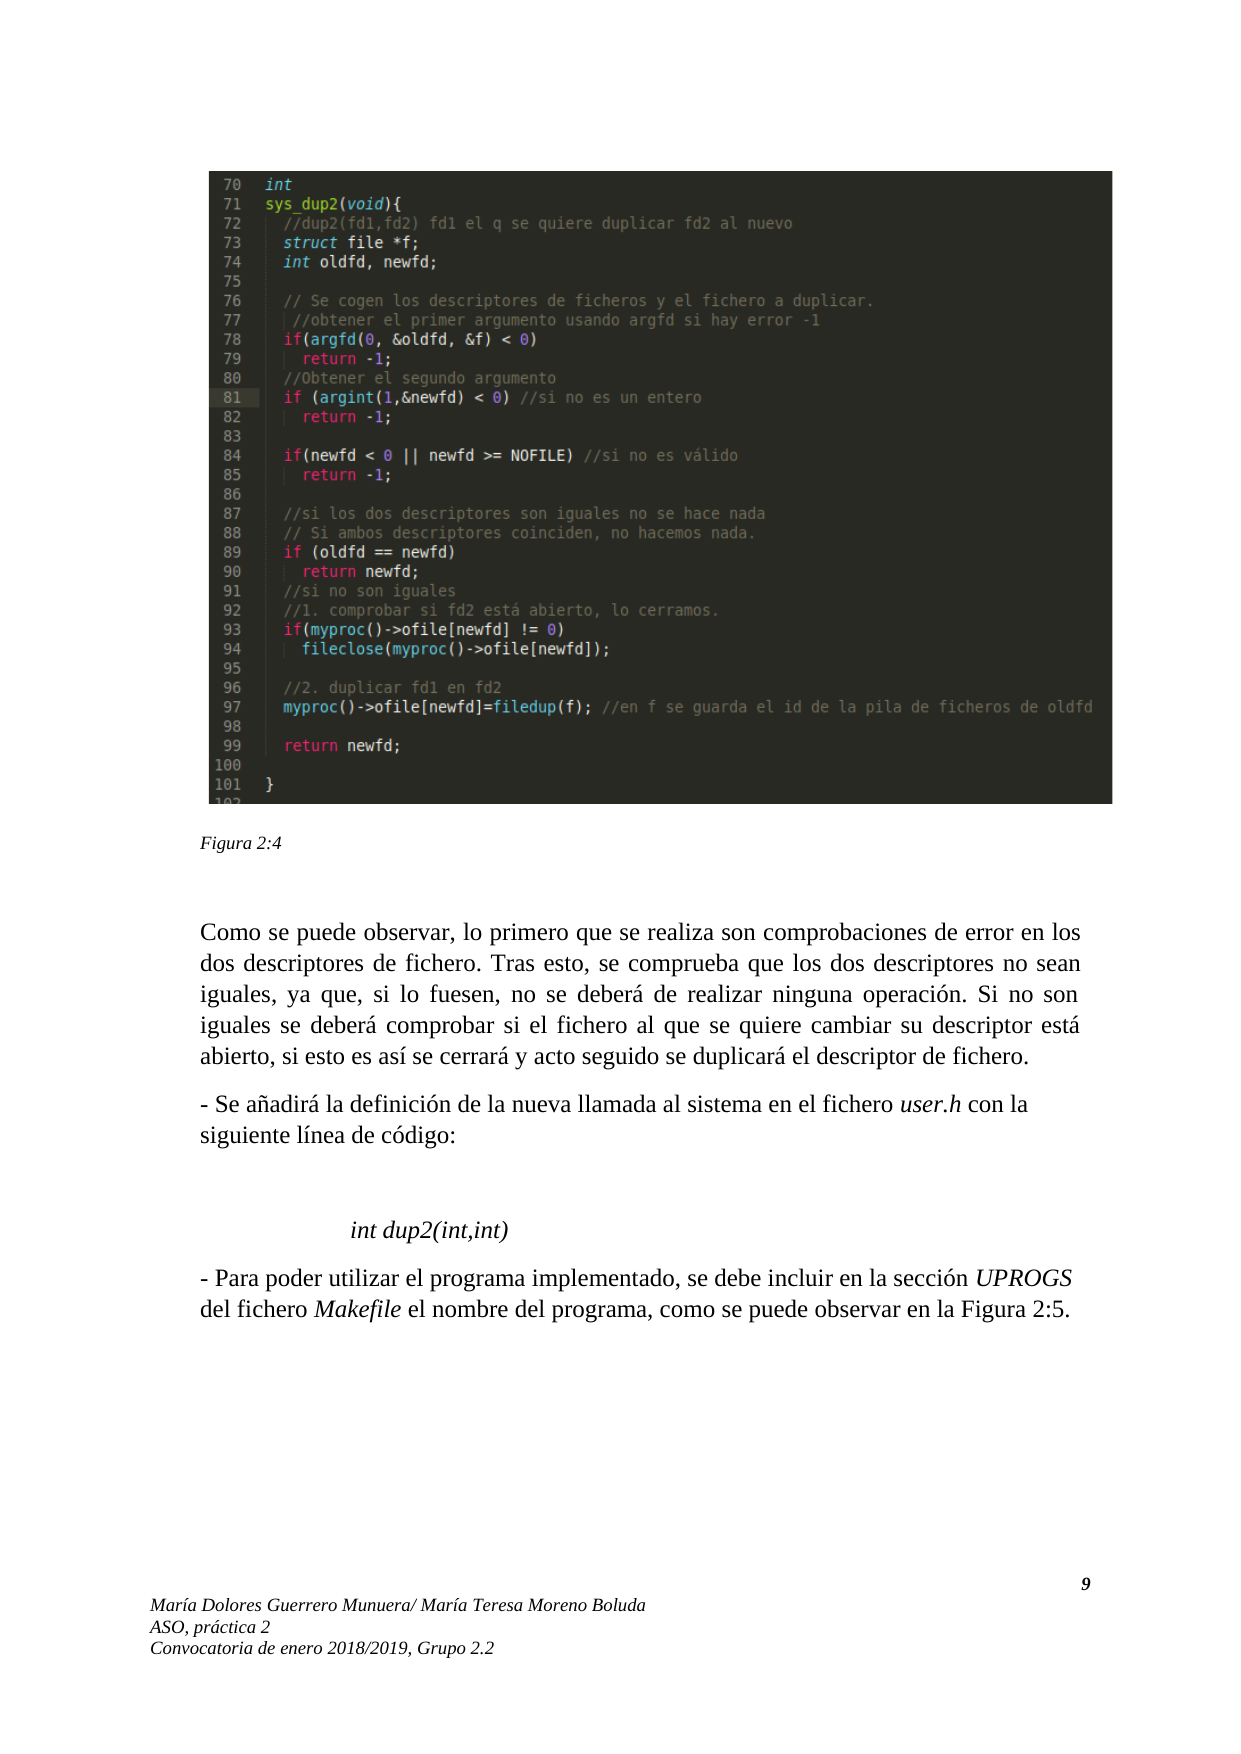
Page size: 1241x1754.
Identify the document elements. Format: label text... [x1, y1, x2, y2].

text Figura 2:4 [150, 832, 1090, 853]
picture [208, 171, 1113, 804]
text int dup2(int,int) [150, 1216, 1090, 1244]
text - Se añadirá la definición de la nueva llamada al sistema en el fichero user.h con la siguiente línea de código: [150, 1089, 1090, 1149]
text Como se puede observar, lo primero que se realiza son comprobaciones de error en los dos descriptores de fichero. Tras esto, se comprueba que los dos descriptores no sean iguales, ya que, si lo fuesen, no se deberá de realizar ninguna operación. Si no son iguales se deberá comprobar si el fichero al que se quiere cambiar su descriptor está abierto, si esto es así se cerrará y acto seguido se duplicará el descriptor de fichero. [150, 917, 1090, 1070]
text - Para poder utilizar el programa implementado, se debe incluir en la sección UPROGS del fichero Makefile el nombre del programa, como se puede observar en la Figura 2:5. [150, 1263, 1090, 1323]
